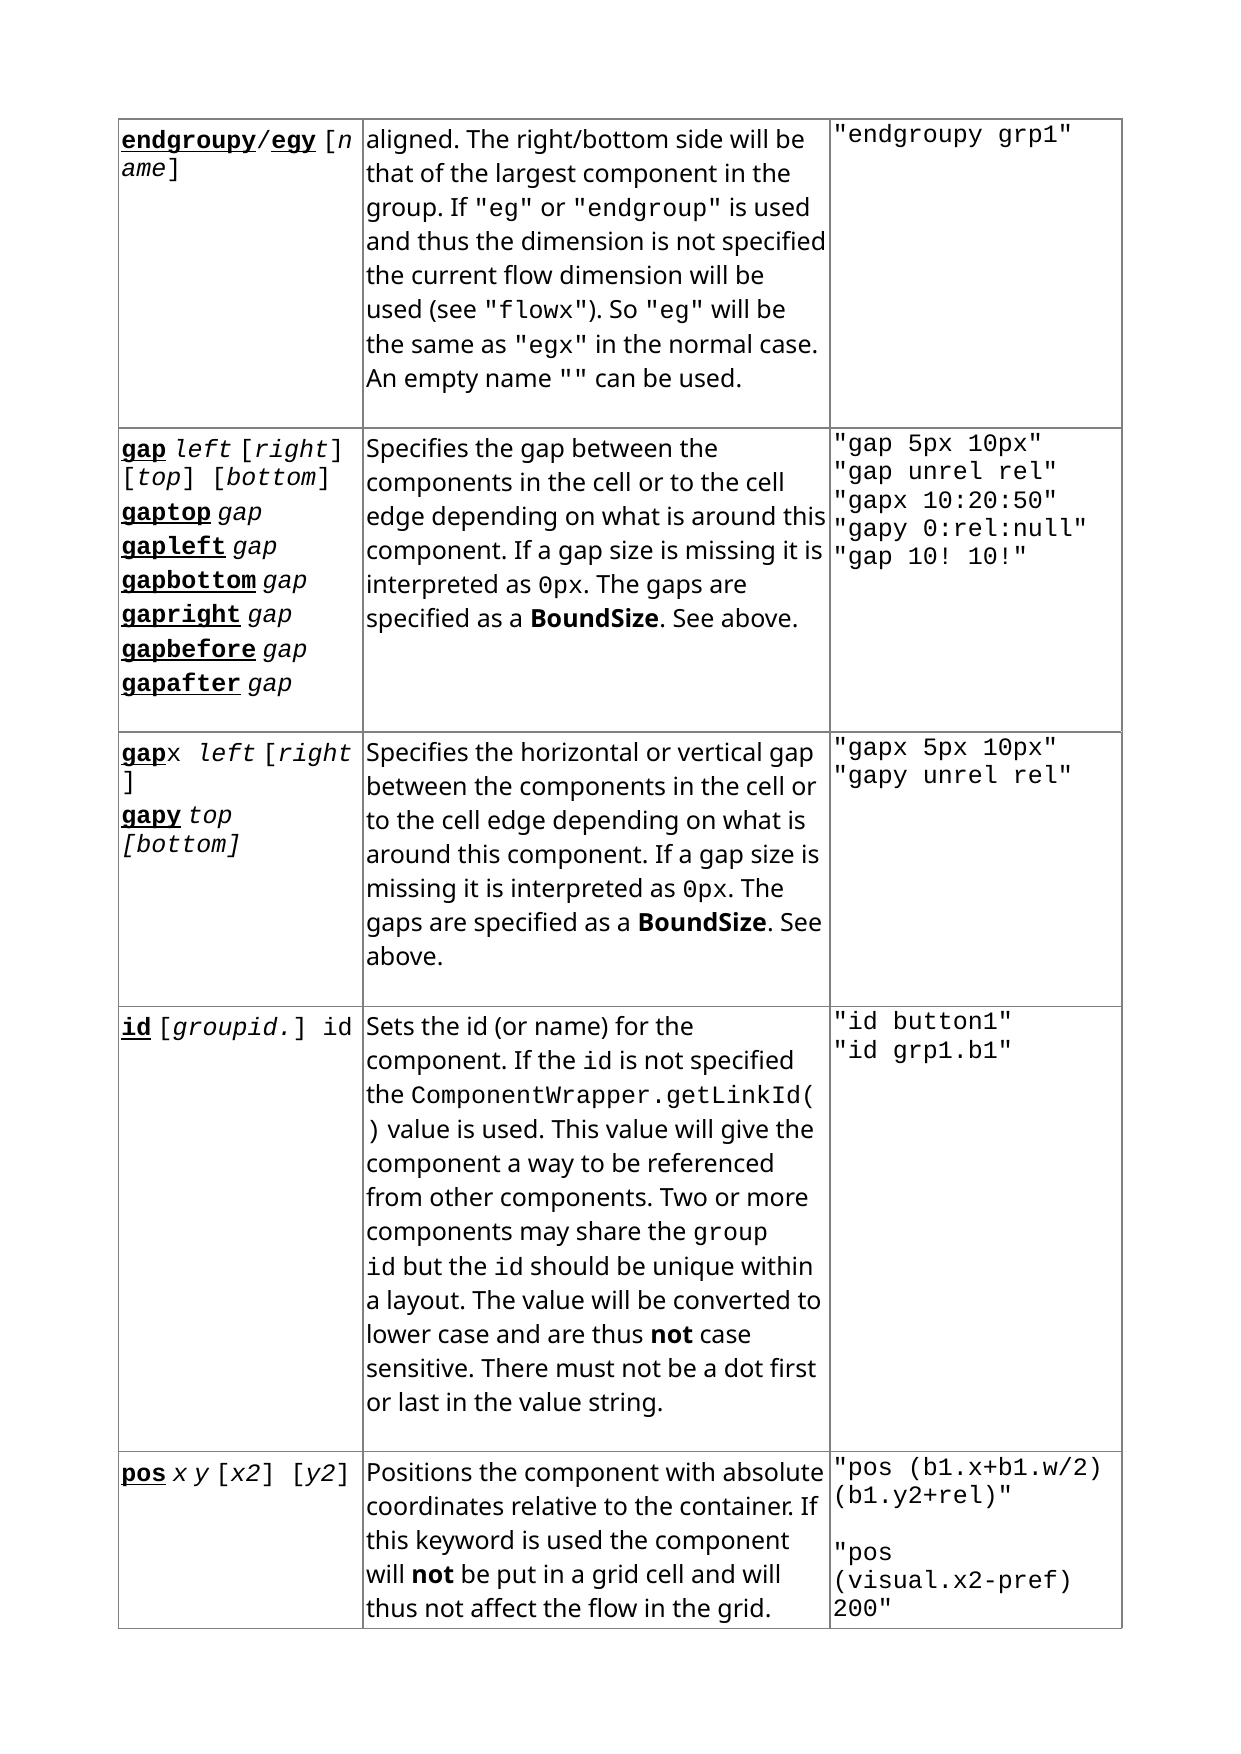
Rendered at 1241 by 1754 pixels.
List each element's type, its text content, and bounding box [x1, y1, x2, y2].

table_cell id [groupid.] id [119, 1007, 362, 1451]
table_cell Sets the id (or name) for the component. If the id is not specified the ComponentWrapper.getLinkId() value is used. This value will give the component a way to be referenced from other components. Two or more components may share the group id but the id should be unique within a layout. The value will be converted to lower case and are thus not case sensitive. There must not be a dot first or last in the value string. [364, 1007, 829, 1451]
table_cell Specifies the horizontal or vertical gap between the components in the cell or to the cell edge depending on what is around this component. If a gap size is missing it is interpreted as 0px. The gaps are specified as a BoundSize. See above. [364, 733, 829, 1006]
table_cell pos x y [x2] [y2] [119, 1452, 362, 1628]
table_cell "gapx 5px 10px" "gapy unrel rel" [831, 733, 1121, 1006]
table_cell "id button1" "id grp1.b1" [831, 1007, 1121, 1451]
table_cell aligned. The right/bottom side will be that of the largest component in the group. If "eg" or "endgroup" is used and thus the dimension is not specified the current flow dimension will be used (see "flowx"). So "eg" will be the same as "egx" in the normal case. An empty name "" can be used. [364, 120, 829, 427]
table_cell gap left [right] [top] [bottom] gaptop gap gapleft gap gapbottom gap gapright gap gapbefore gap gapafter gap [119, 429, 362, 731]
table_cell "endgroupy grp1" [831, 120, 1121, 427]
table_cell "pos (b1.x+b1.w/2) (b1.y2+rel)" "pos (visual.x2-pref) 200" [831, 1452, 1121, 1628]
table_cell endgroupy/egy [name] [119, 120, 362, 427]
table_cell "gap 5px 10px" "gap unrel rel" "gapx 10:20:50" "gapy 0:rel:null" "gap 10! 10!" [831, 429, 1121, 731]
table_cell Specifies the gap between the components in the cell or to the cell edge depending on what is around this component. If a gap size is missing it is interpreted as 0px. The gaps are specified as a BoundSize. See above. [364, 429, 829, 731]
table_cell gapx left [right] gapy top [bottom] [119, 733, 362, 1006]
table_cell Positions the component with absolute coordinates relative to the container. If this keyword is used the component will not be put in a grid cell and will thus not affect the flow in the grid. One of eitherx/x2 and one ofy/y2 must not be null. The coordinate that is set to null will be placed so that the component get its preferred size in that dimension. Non-specified values will be set to null, so for instance "abs 50% 50%" is the same as "abs 50% 50% null null". If the position and size can be determined without references to the parent containers size it will affect the preferred size of the container. Example: "pos 50% 50% n n" or "pos 0.5al 0.5al" or "pos 100px 200px" or "position n n 200 200". Absolute positions can also links to other components' bounds using their ids or groupIds. It can even use expressions around these links. E.g. "pos (butt.x+indent) butt1.y2" will position the component directly under the component with id "butt1", indented slightly to the right. There are two special bounds that are always set. "container" are set to the bounds if the container and "visual" are set to the bounds of the container minus the specified insets. The coordinates that can be used for these links are: .x or .y - The top left coordinate of the referenced component's bounds .x2 or .y2 - The lower right coordinate of the referenced component's bounds .w or .h - The current width and height of the referenced component. .xpos or .ypos - The top left coordinate of the referenced component in screen coordinates. [364, 1452, 829, 1628]
